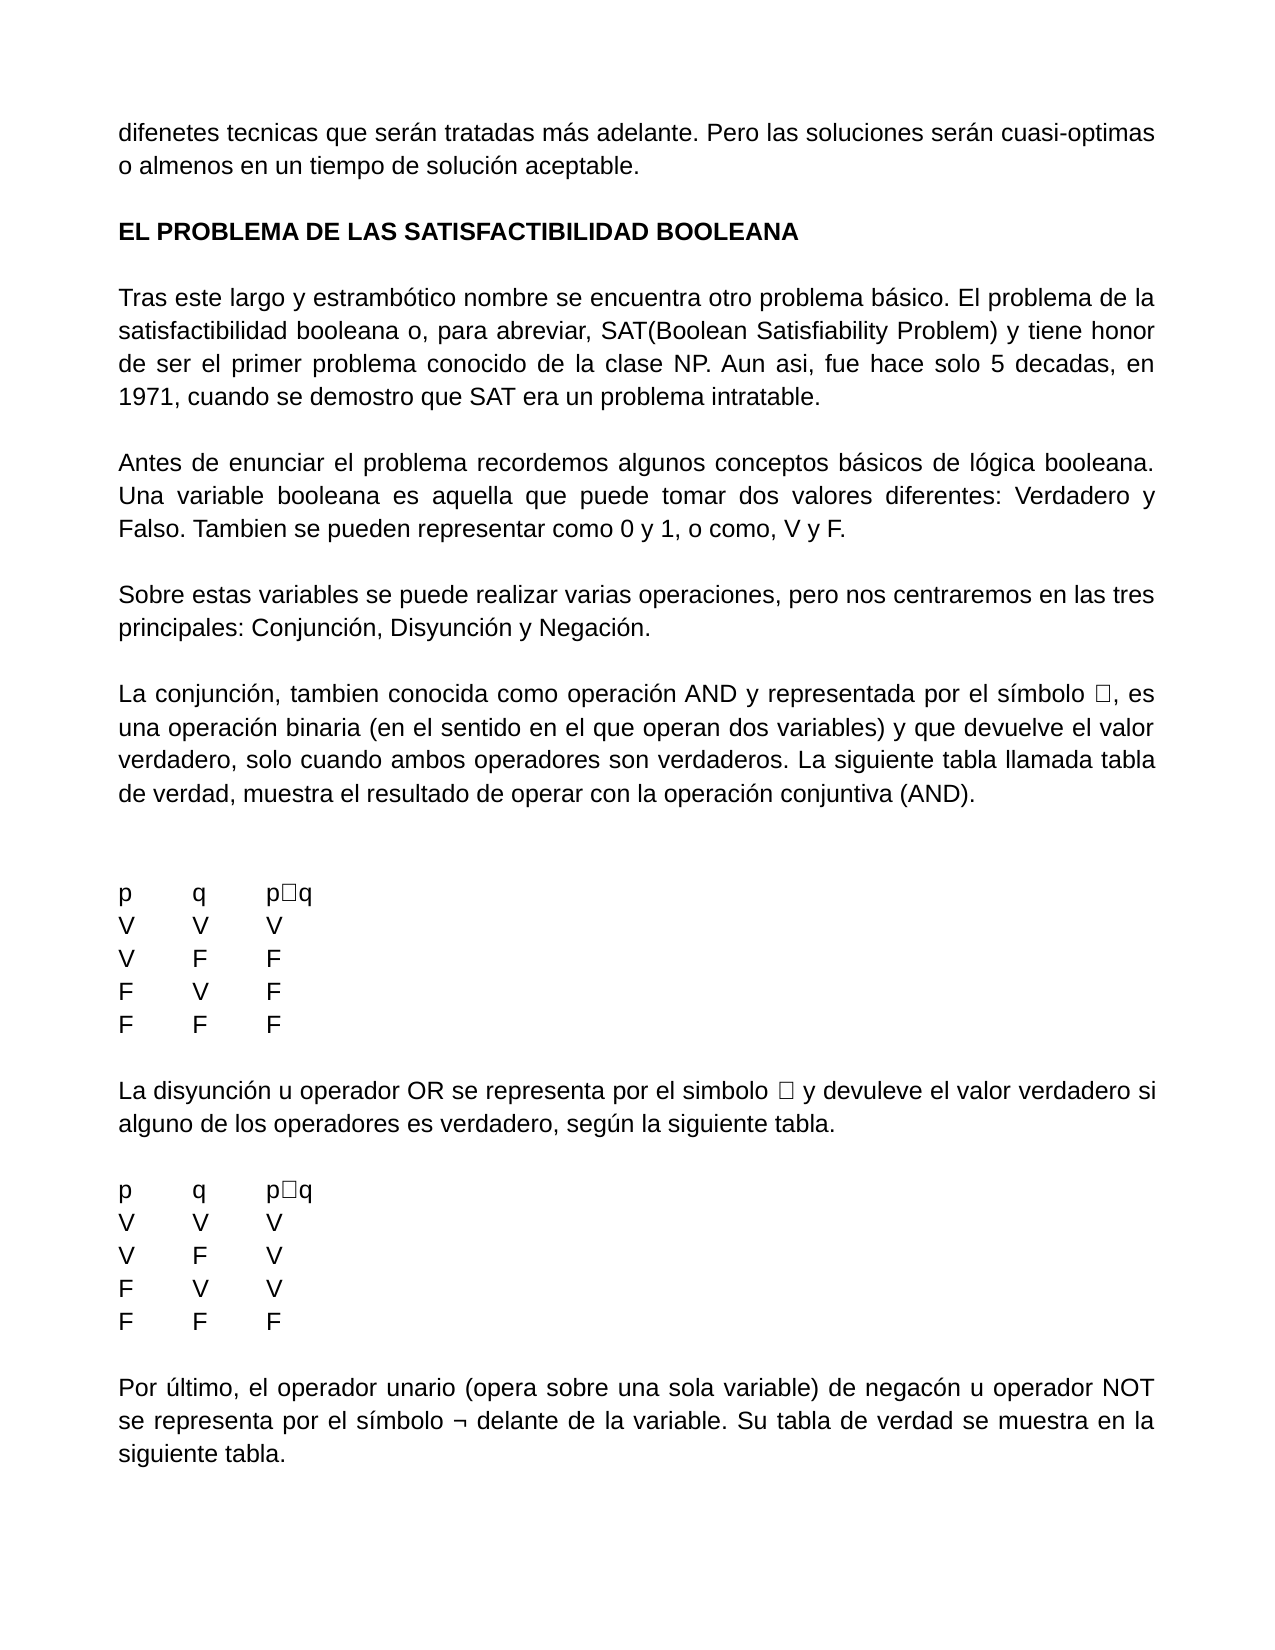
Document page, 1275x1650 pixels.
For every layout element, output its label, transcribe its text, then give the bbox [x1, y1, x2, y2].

text F F F [118, 1307, 1157, 1336]
text p q pq [118, 878, 1157, 906]
text La disyunción u operador OR se representa por el simbolo  y devuleve el valor verdadero si alguno de los operadores es verdadero, según la siguiente tabla. [118, 1076, 1157, 1137]
text V V V [118, 911, 1157, 939]
text p q pq [118, 1175, 1157, 1203]
text F V F [118, 977, 1157, 1005]
text F F F [118, 1010, 1157, 1038]
text F V V [118, 1274, 1157, 1303]
text V F F [118, 944, 1157, 972]
text Tras este largo y estrambótico nombre se encuentra otro problema básico. El problema de la satisfactibilidad booleana o, para abreviar, SAT(Boolean Satisfiability Problem) y tiene honor de ser el primer problema conocido de la clase NP. Aun asi, fue hace solo 5 decadas, en 1971, cuando se demostro que SAT era un problema intratable. [118, 283, 1157, 411]
text Sobre estas variables se puede realizar varias operaciones, pero nos centraremos en las tres principales: Conjunción, Disyunción y Negación. [118, 580, 1157, 642]
text V V V [118, 1208, 1157, 1237]
text Por último, el operador unario (opera sobre una sola variable) de negacón u operador NOT se representa por el símbolo ¬ delante de la variable. Su tabla de verdad se muestra en la siguiente tabla. [118, 1373, 1157, 1468]
text EL PROBLEMA DE LAS SATISFACTIBILIDAD BOOLEANA [118, 217, 1157, 246]
text difenetes tecnicas que serán tratadas más adelante. Pero las soluciones serán cuasi-optimas o almenos en un tiempo de solución aceptable. [118, 118, 1157, 180]
text V F V [118, 1241, 1157, 1269]
text Antes de enunciar el problema recordemos algunos conceptos básicos de lógica booleana. Una variable booleana es aquella que puede tomar dos valores diferentes: Verdadero y Falso. Tambien se pueden representar como 0 y 1, o como, V y F. [118, 448, 1157, 543]
text La conjunción, tambien conocida como operación AND y representada por el símbolo , es una operación binaria (en el sentido en el que operan dos variables) y que devuelve el valor verdadero, solo cuando ambos operadores son verdaderos. La siguiente tabla llamada tabla de verdad, muestra el resultado de operar con la operación conjuntiva (AND). [118, 679, 1157, 807]
